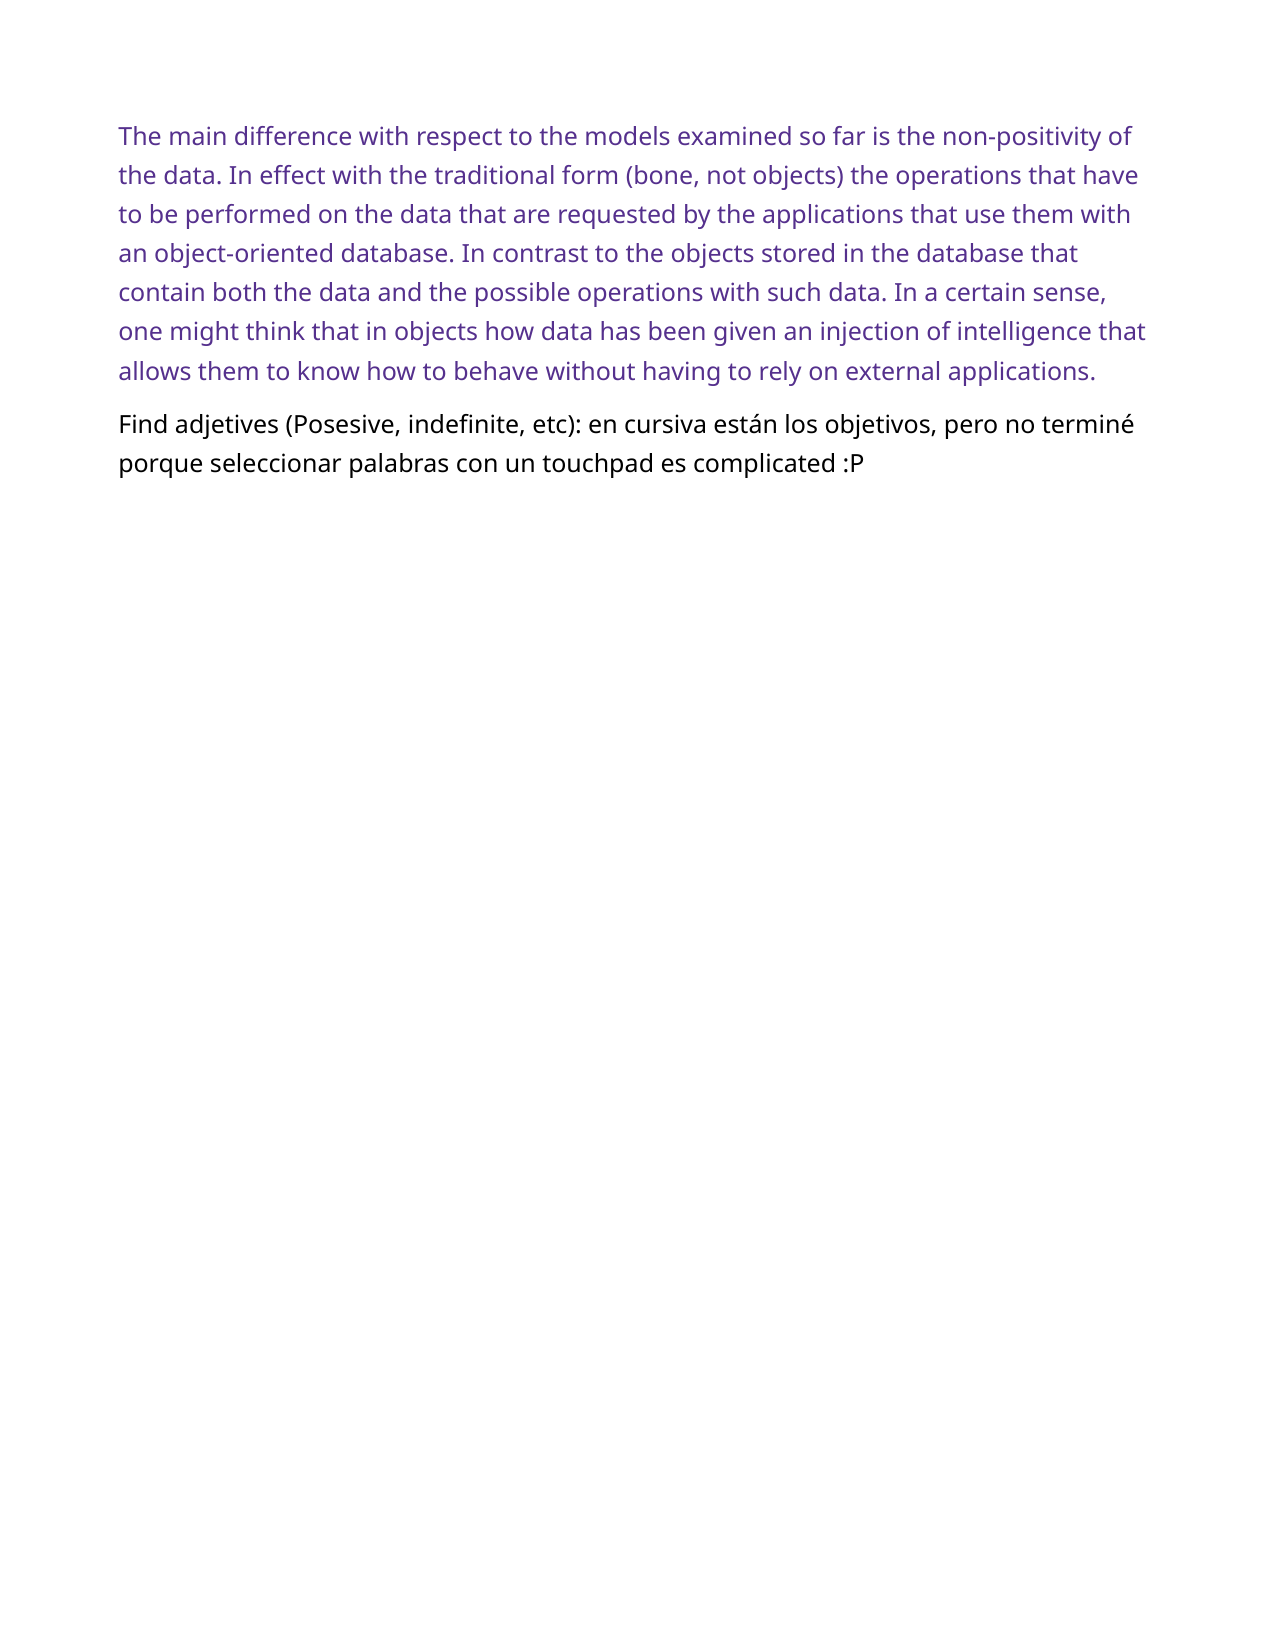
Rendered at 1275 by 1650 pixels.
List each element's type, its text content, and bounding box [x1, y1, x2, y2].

text Find adjetives (Posesive, indefinite, etc): en cursiva están los objetivos, pero no terminé porque seleccionar palabras con un touchpad es complicated :P [118, 407, 1157, 480]
text The main difference with respect to the models examined so far is the non-positivity of the data. In effect with the traditional form (bone, not objects) the operations that have to be performed on the data that are requested by the applications that use them with an object-oriented database. In contrast to the objects stored in the database that contain both the data and the possible operations with such data. In a certain sense, one might think that in objects how data has been given an injection of intelligence that allows them to know how to behave without having to rely on external applications. [118, 118, 1157, 387]
